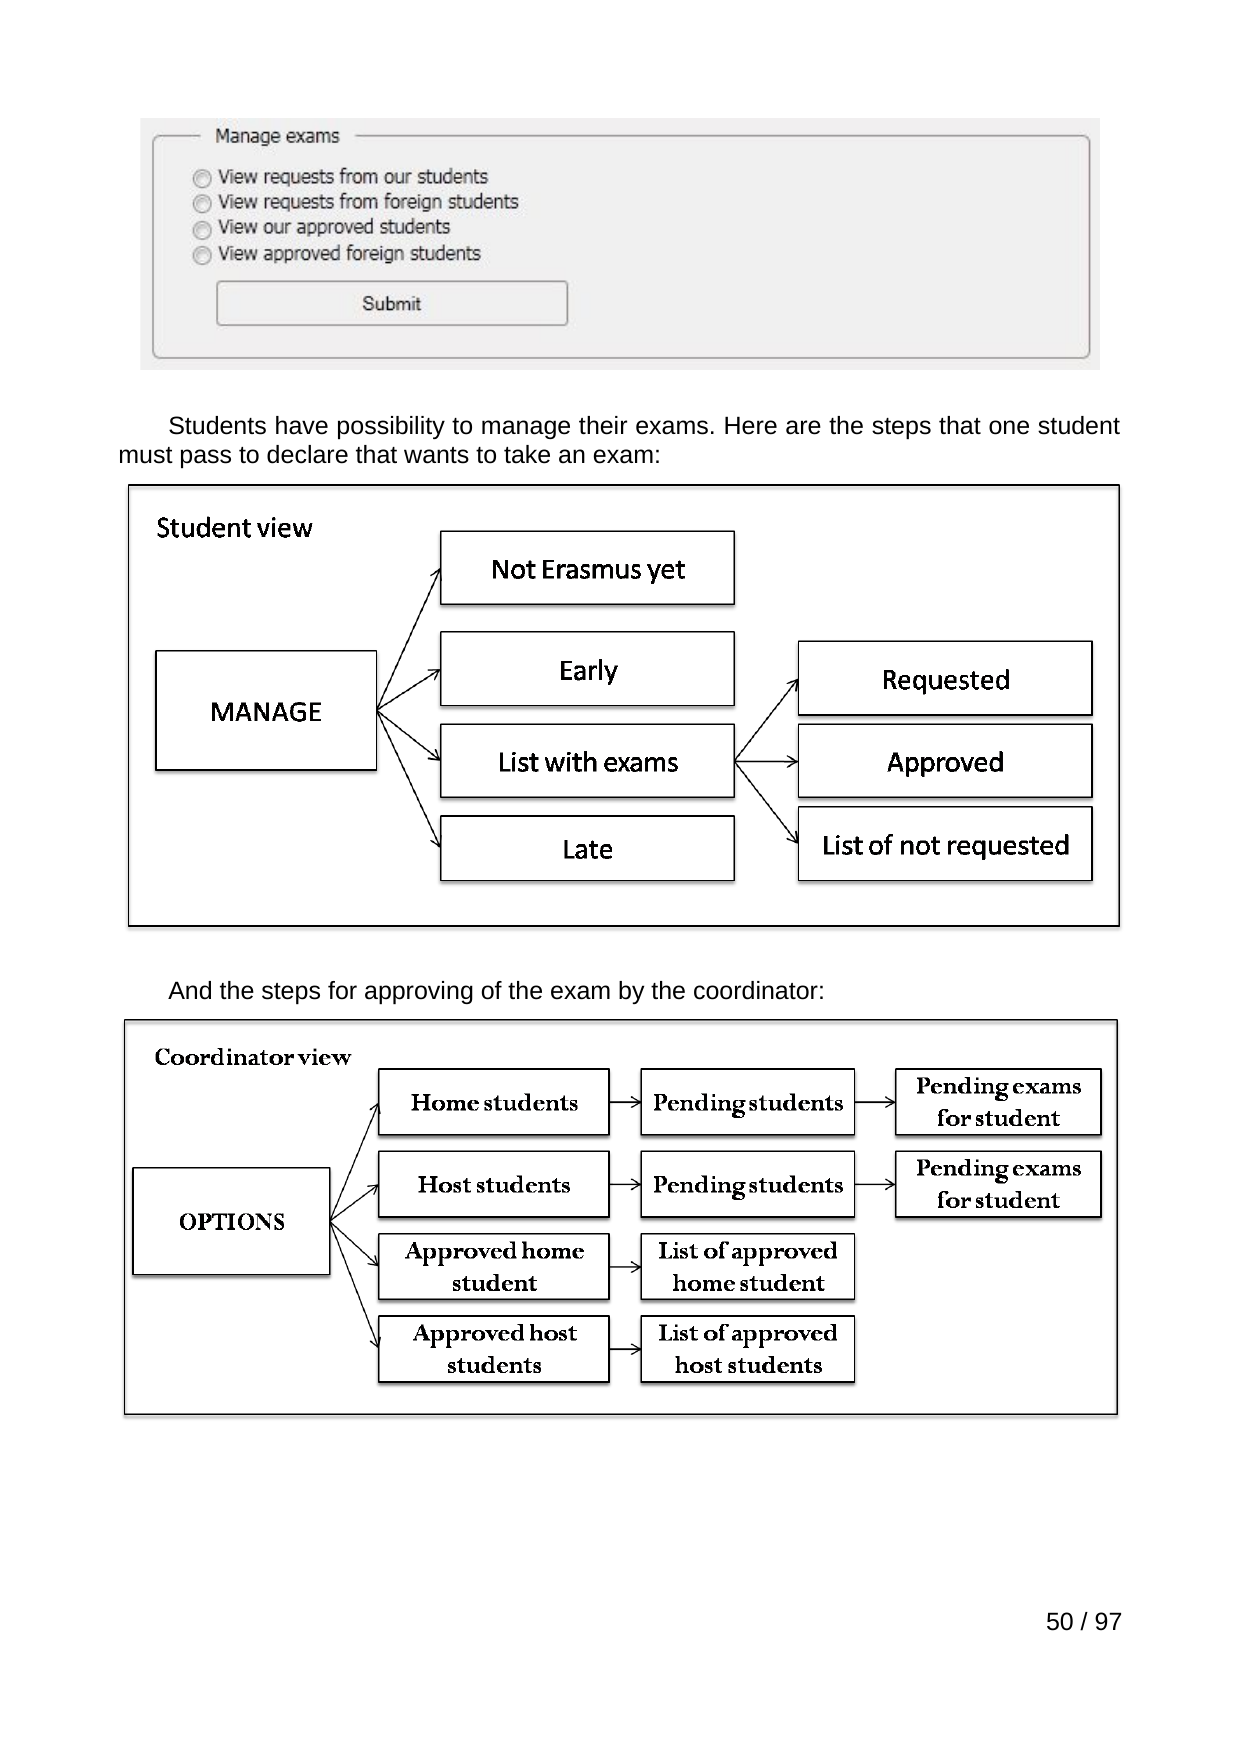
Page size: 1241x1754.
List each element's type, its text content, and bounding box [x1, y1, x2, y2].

text And the steps for approving of the exam by the coordinator: [118, 976, 1122, 1004]
picture [140, 118, 1100, 370]
text Students have possibility to manage their exams. Here are the steps that one student must pass to declare that wants to take an exam: [118, 411, 1122, 468]
picture [121, 481, 1126, 935]
picture [118, 1016, 1123, 1423]
